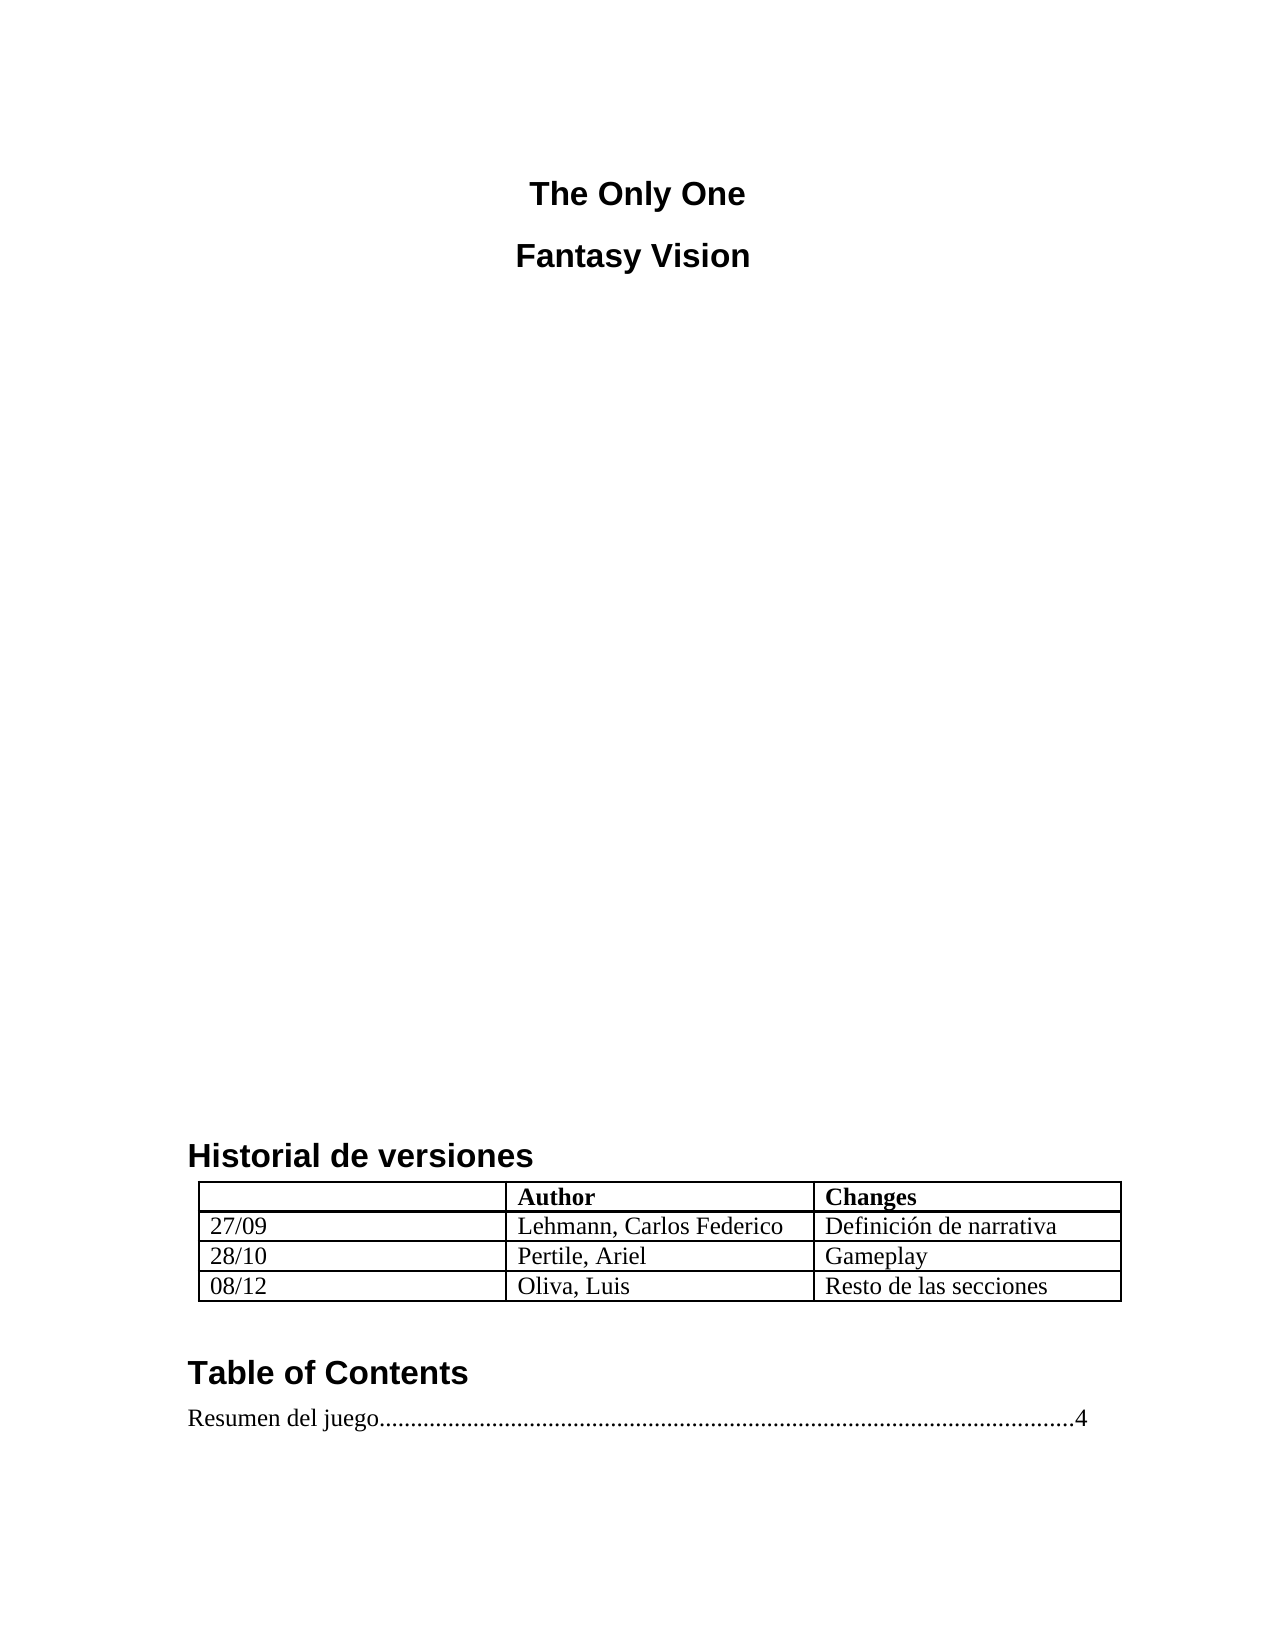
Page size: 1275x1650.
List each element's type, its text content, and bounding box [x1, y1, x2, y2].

table_cell Resto de las secciones [815, 1272, 1120, 1300]
table_cell Lehmann, Carlos Federico [507, 1213, 813, 1240]
subtitle Table of Contents [187, 1354, 1087, 1392]
table_cell Pertile, Ariel [507, 1242, 813, 1270]
text Historial de versiones [187, 1137, 1087, 1174]
text The Only One [187, 175, 1087, 212]
text Fantasy Vision [187, 237, 1087, 274]
table_cell 28/10 [200, 1242, 505, 1270]
table_header Changes [815, 1183, 1120, 1210]
table_header Author [507, 1183, 813, 1210]
table_header Time [200, 1183, 505, 1210]
table_cell Oliva, Luis [507, 1272, 813, 1300]
table_cell 08/12 [200, 1272, 505, 1300]
table_cell Definición de narrativa [815, 1213, 1120, 1240]
text Resumen del juego 4 [187, 1404, 1087, 1432]
table_cell 27/09 [200, 1213, 505, 1240]
table_cell Gameplay [815, 1242, 1120, 1270]
